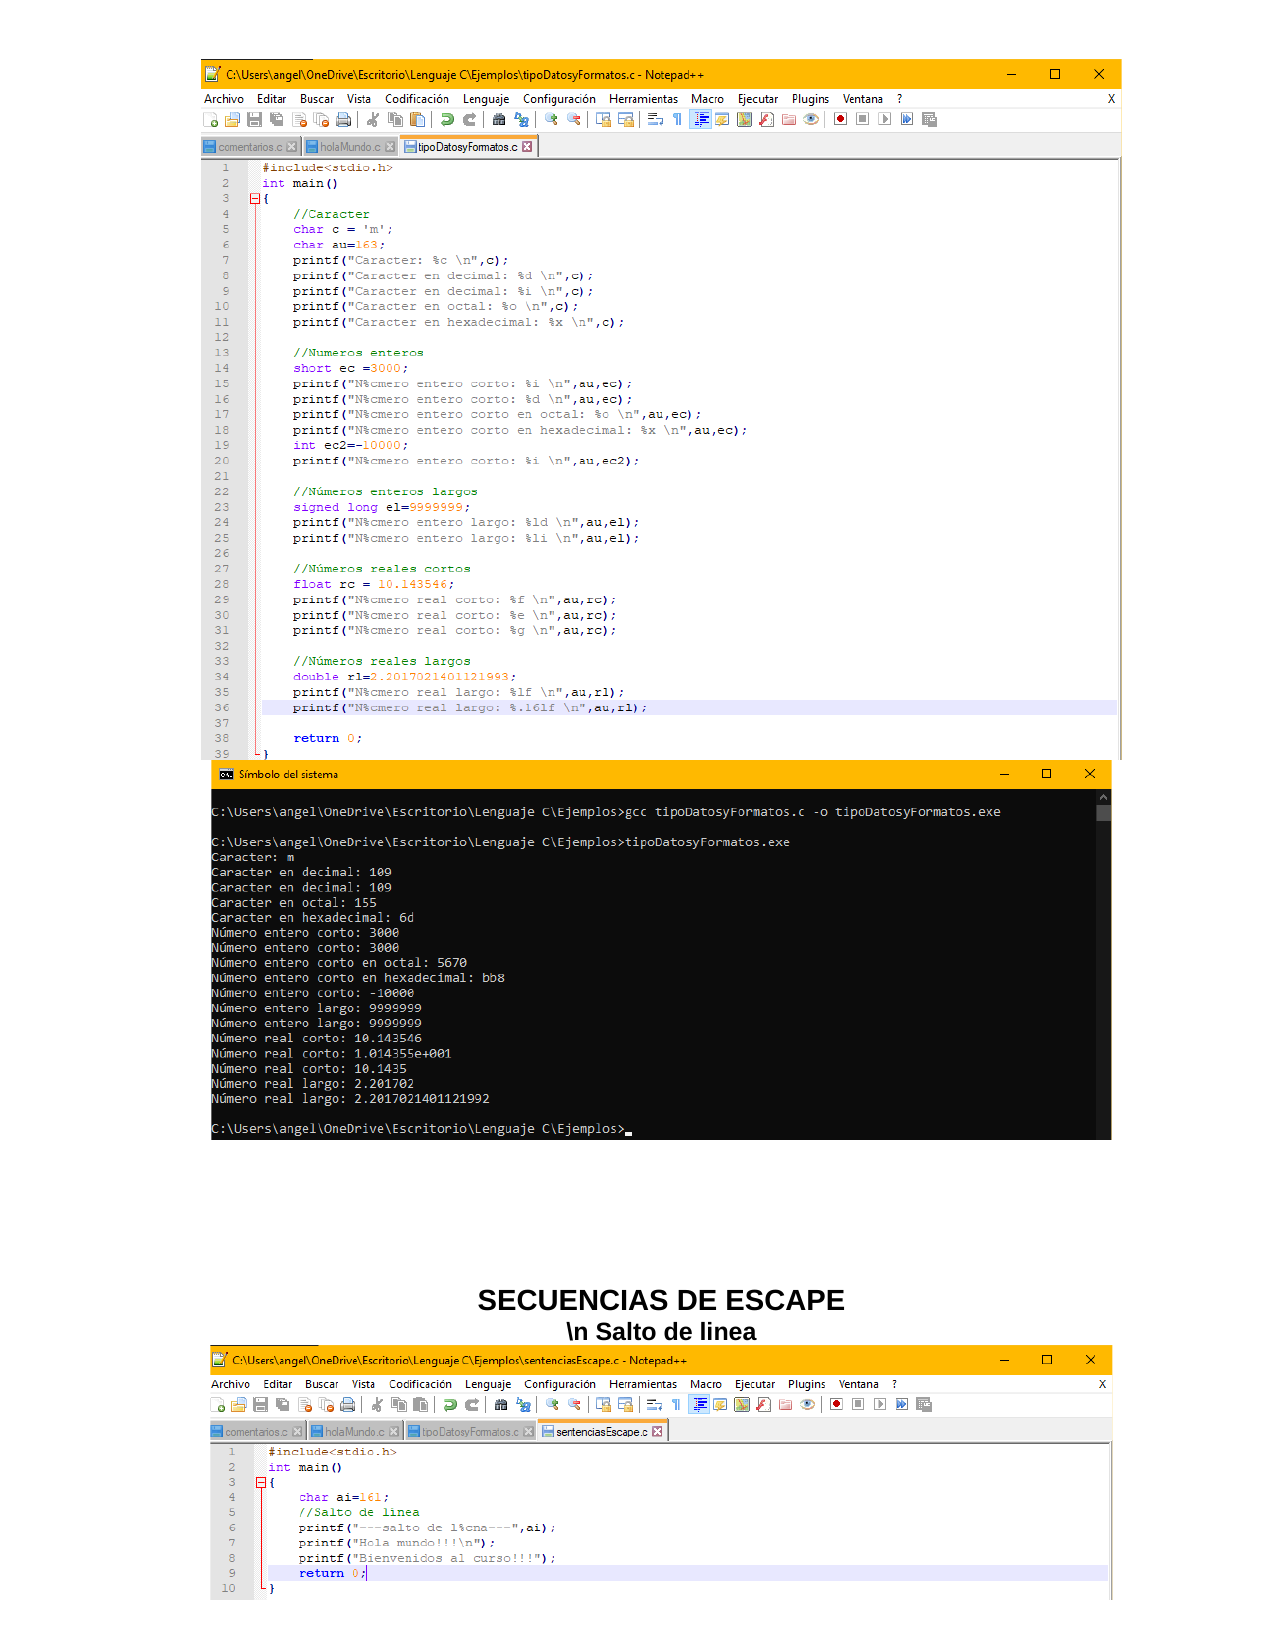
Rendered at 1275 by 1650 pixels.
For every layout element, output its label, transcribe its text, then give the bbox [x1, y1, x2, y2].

text SECUENCIAS DE ESCAPE [118, 1283, 1205, 1317]
text \n Salto de linea [118, 1317, 1205, 1345]
